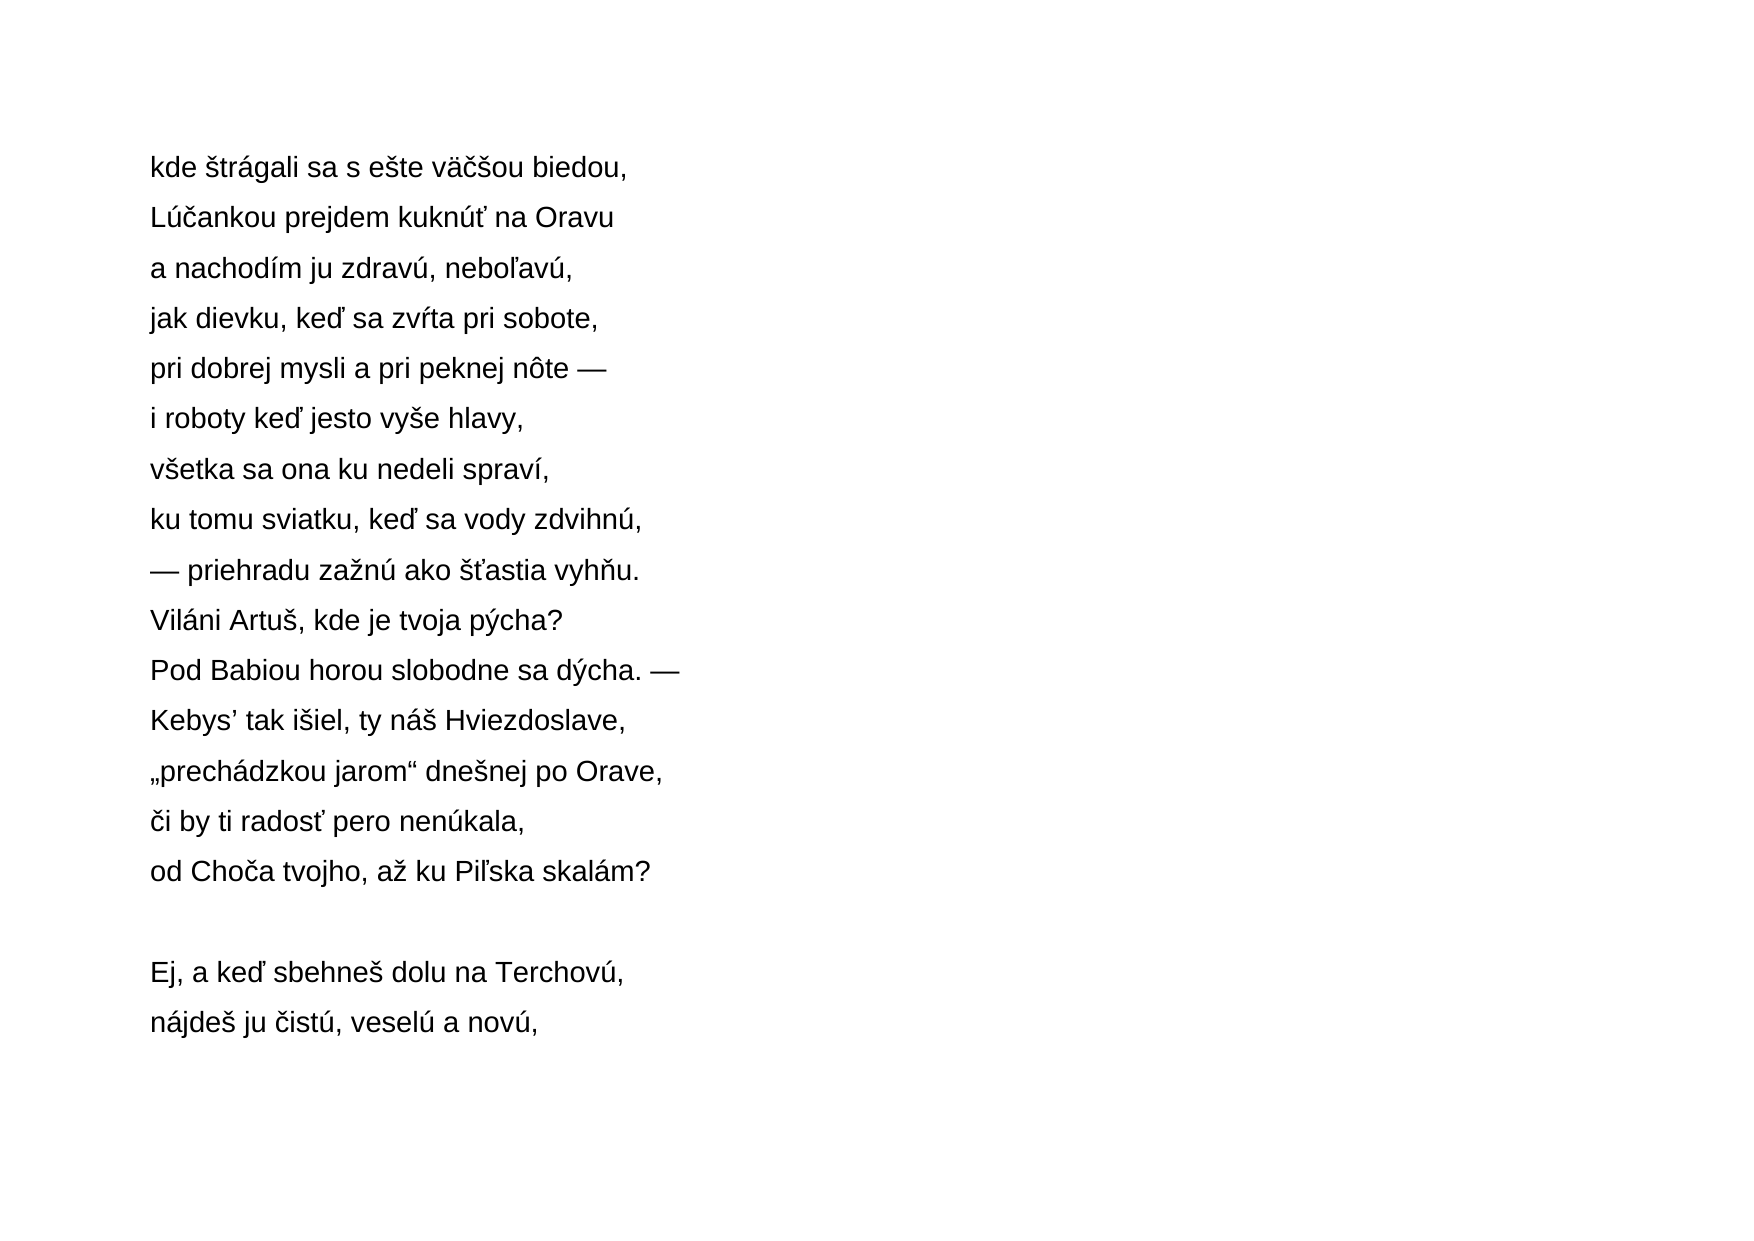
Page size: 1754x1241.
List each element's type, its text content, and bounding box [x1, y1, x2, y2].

text Lúčankou prejdem kuknúť na Oravu [150, 200, 1243, 234]
text pri dobrej mysli a pri peknej nôte — [150, 351, 1243, 385]
text a nachodím ju zdravú, neboľavú, [150, 251, 1243, 284]
text jak dievku, keď sa zvŕta pri sobote, [150, 301, 1243, 334]
text i roboty keď jesto vyše hlavy, [150, 402, 1243, 435]
text nájdeš ju čistú, veselú a novú, [150, 1005, 1243, 1039]
text či by ti radosť pero nenúkala, [150, 804, 1243, 838]
text Kebys’ tak išiel, ty náš Hviezdoslave, [150, 703, 1243, 737]
text všetka sa ona ku nedeli spraví, [150, 452, 1243, 485]
text — priehradu zažnú ako šťastia vyhňu. [150, 552, 1243, 586]
text Viláni Artuš, kde je tvoja pýcha? [150, 603, 1243, 636]
text kde štrágali sa s ešte väčšou biedou, [150, 150, 1243, 183]
text „prechádzkou jarom“ dnešnej po Orave, [150, 754, 1243, 787]
text Pod Babiou horou slobodne sa dýcha. — [150, 653, 1243, 687]
text ku tomu sviatku, keď sa vody zdvihnú, [150, 502, 1243, 536]
text Ej, a keď sbehneš dolu na Terchovú, [150, 955, 1243, 988]
text od Choča tvojho, až ku Piľska skalám? [150, 854, 1243, 888]
